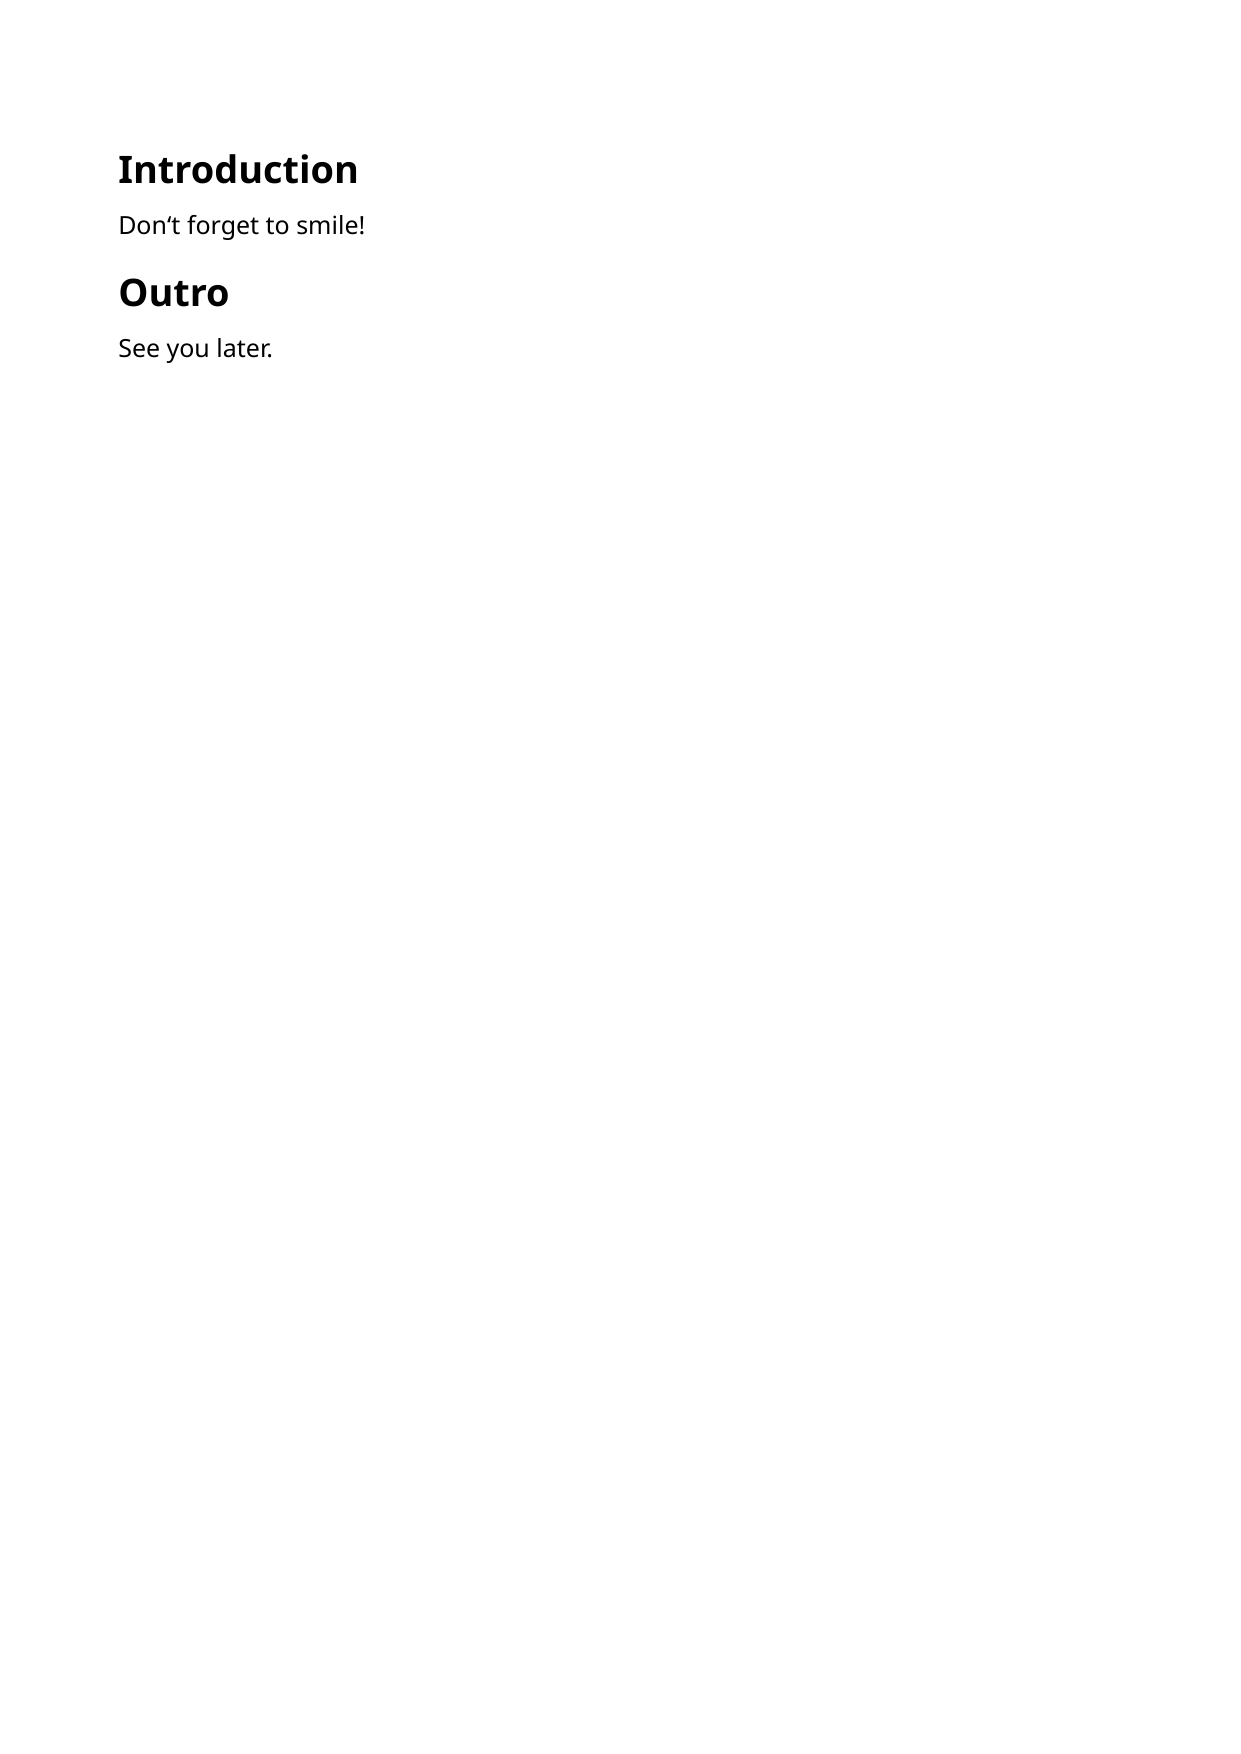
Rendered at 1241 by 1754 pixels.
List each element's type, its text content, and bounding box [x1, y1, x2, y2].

subtitle Introduction [118, 143, 1122, 195]
subtitle Outro [118, 266, 1122, 318]
text Don‘t forget to smile! [118, 207, 1122, 241]
text See you later. [118, 331, 1122, 364]
